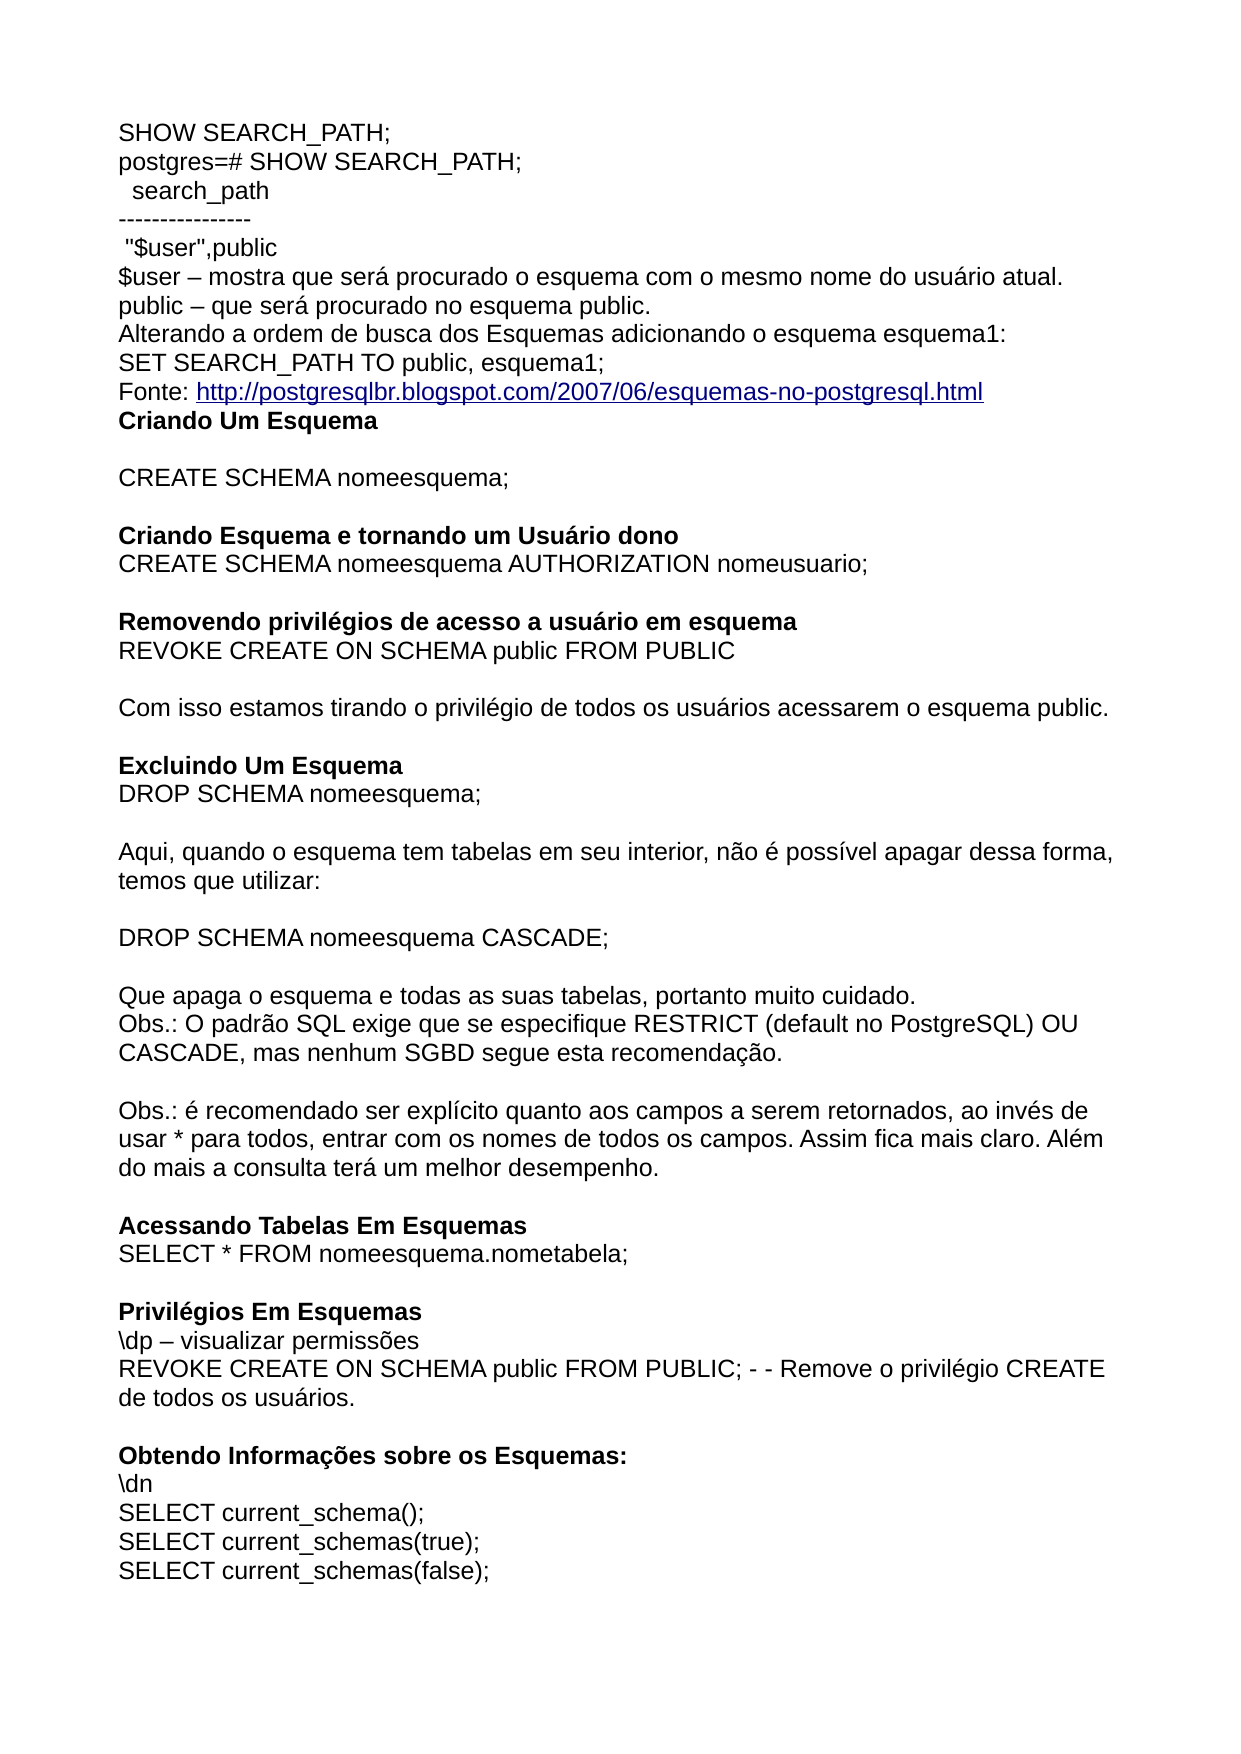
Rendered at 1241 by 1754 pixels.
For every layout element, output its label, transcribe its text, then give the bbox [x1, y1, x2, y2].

text Criando Esquema e tornando um Usuário dono [118, 521, 1122, 549]
text SELECT current_schema(); [118, 1498, 1122, 1527]
text Acessando Tabelas Em Esquemas [118, 1211, 1122, 1239]
text \dn [118, 1469, 1122, 1498]
text ---------------- [118, 204, 1122, 233]
text Alterando a ordem de busca dos Esquemas adicionando o esquema esquema1: [118, 319, 1122, 348]
text Aqui, quando o esquema tem tabelas em seu interior, não é possível apagar dessa forma, temos que utilizar: [118, 837, 1122, 894]
text \dp – visualizar permissões [118, 1326, 1122, 1354]
text REVOKE CREATE ON SCHEMA public FROM PUBLIC [118, 636, 1122, 664]
text $user – mostra que será procurado o esquema com o mesmo nome do usuário atual. [118, 262, 1122, 291]
text public – que será procurado no esquema public. [118, 291, 1122, 319]
text postgres=# SHOW SEARCH_PATH; [118, 147, 1122, 176]
text SELECT current_schemas(false); [118, 1556, 1122, 1584]
text Obtendo Informações sobre os Esquemas: [118, 1441, 1122, 1469]
text SET SEARCH_PATH TO public, esquema1; [118, 348, 1122, 377]
text SELECT current_schemas(true); [118, 1527, 1122, 1556]
text Fonte: http://postgresqlbr.blogspot.com/2007/06/esquemas-no-postgresql.html [118, 377, 1122, 406]
text Que apaga o esquema e todas as suas tabelas, portanto muito cuidado. [118, 981, 1122, 1009]
text Removendo privilégios de acesso a usuário em esquema [118, 607, 1122, 636]
text CREATE SCHEMA nomeesquema; [118, 463, 1122, 492]
text Obs.: O padrão SQL exige que se especifique RESTRICT (default no PostgreSQL) OU CASCADE, mas nenhum SGBD segue esta recomendação. [118, 1009, 1122, 1067]
text DROP SCHEMA nomeesquema; [118, 779, 1122, 808]
text DROP SCHEMA nomeesquema CASCADE; [118, 923, 1122, 952]
text Criando Um Esquema [118, 406, 1122, 434]
text "$user",public [118, 233, 1122, 262]
text SELECT * FROM nomeesquema.nometabela; [118, 1239, 1122, 1268]
text Excluindo Um Esquema [118, 751, 1122, 779]
text Com isso estamos tirando o privilégio de todos os usuários acessarem o esquema public. [118, 693, 1122, 722]
text search_path [118, 176, 1122, 204]
text Privilégios Em Esquemas [118, 1297, 1122, 1326]
text SHOW SEARCH_PATH; [118, 118, 1122, 147]
text Obs.: é recomendado ser explícito quanto aos campos a serem retornados, ao invés de usar * para todos, entrar com os nomes de todos os campos. Assim fica mais claro. Além do mais a consulta terá um melhor desempenho. [118, 1096, 1122, 1182]
text CREATE SCHEMA nomeesquema AUTHORIZATION nomeusuario; [118, 549, 1122, 578]
text REVOKE CREATE ON SCHEMA public FROM PUBLIC; - - Remove o privilégio CREATE de todos os usuários. [118, 1354, 1122, 1412]
